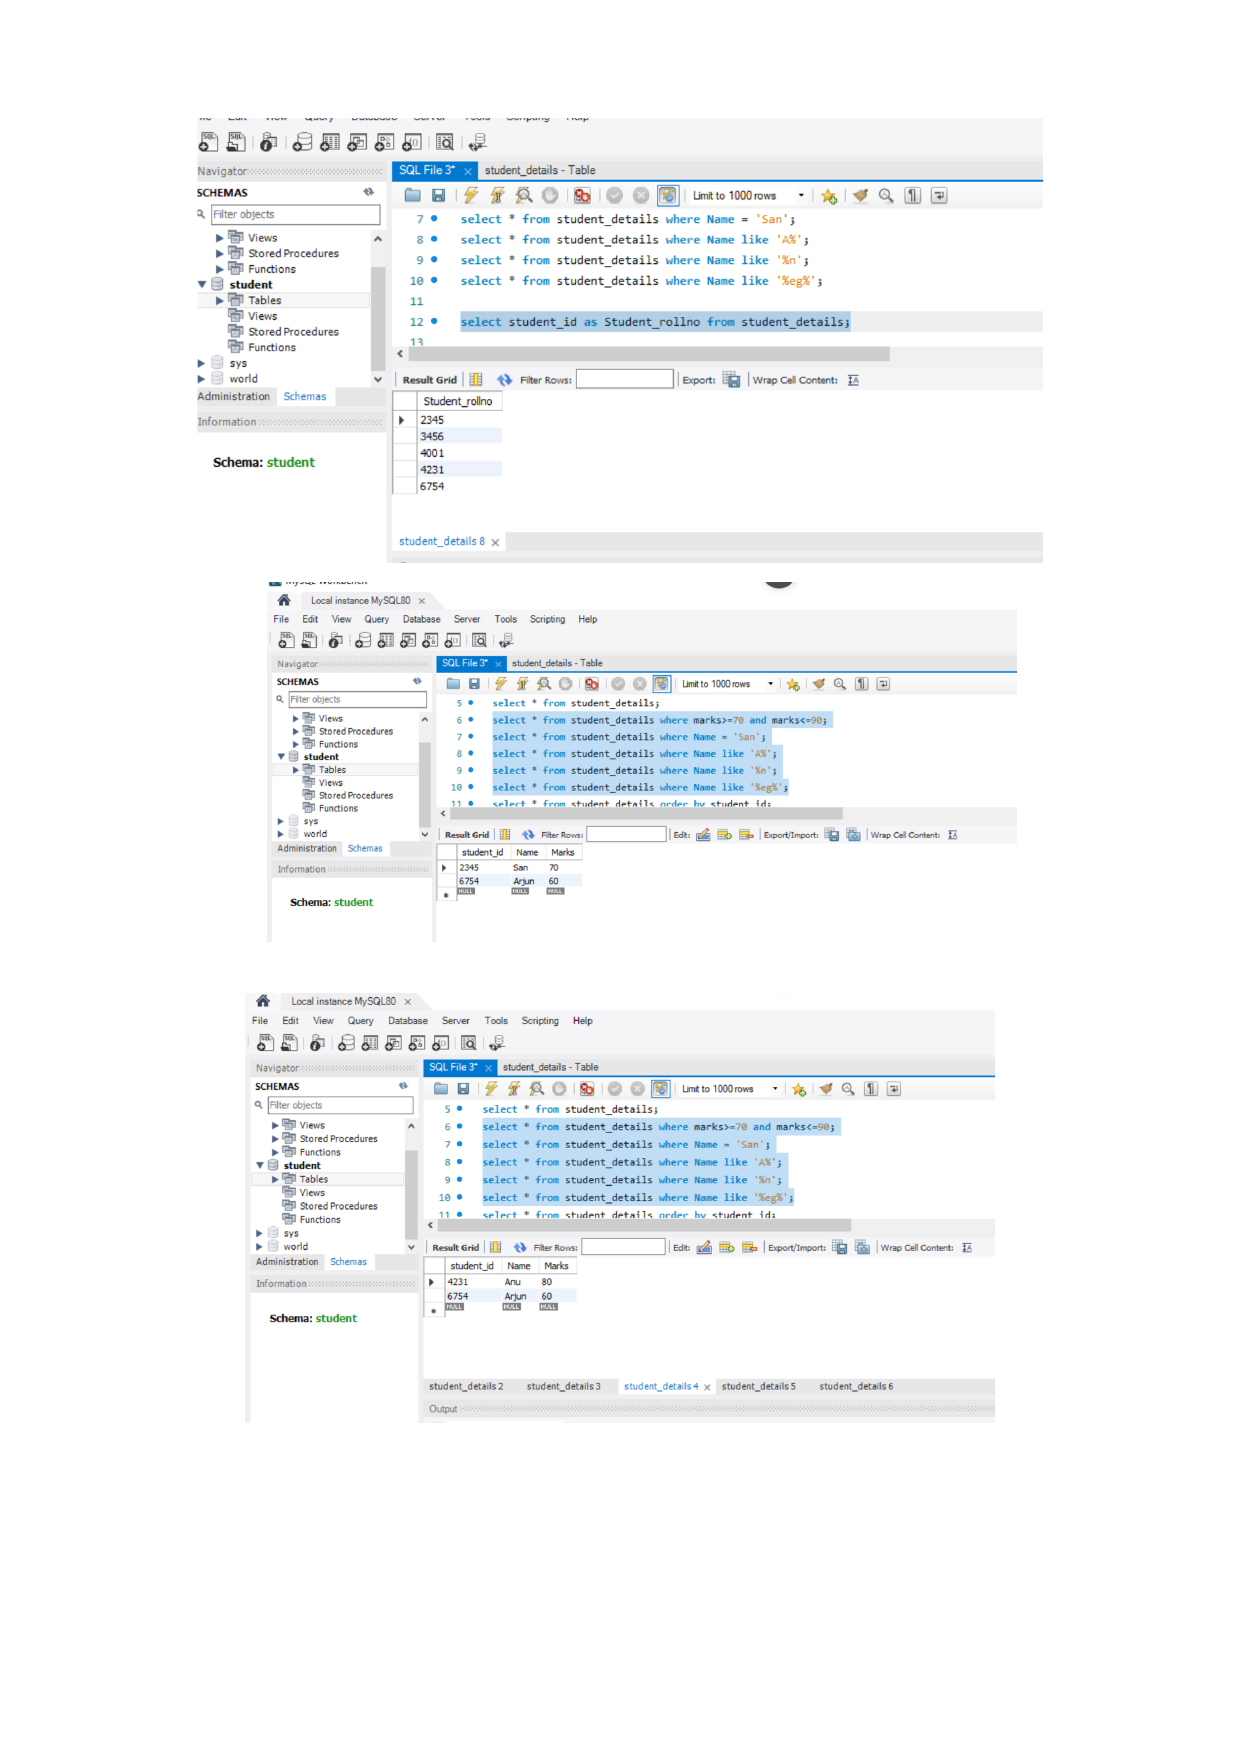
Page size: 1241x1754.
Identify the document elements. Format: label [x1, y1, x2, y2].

picture [267, 582, 1017, 942]
picture [197, 118, 1043, 563]
picture [245, 993, 995, 1423]
